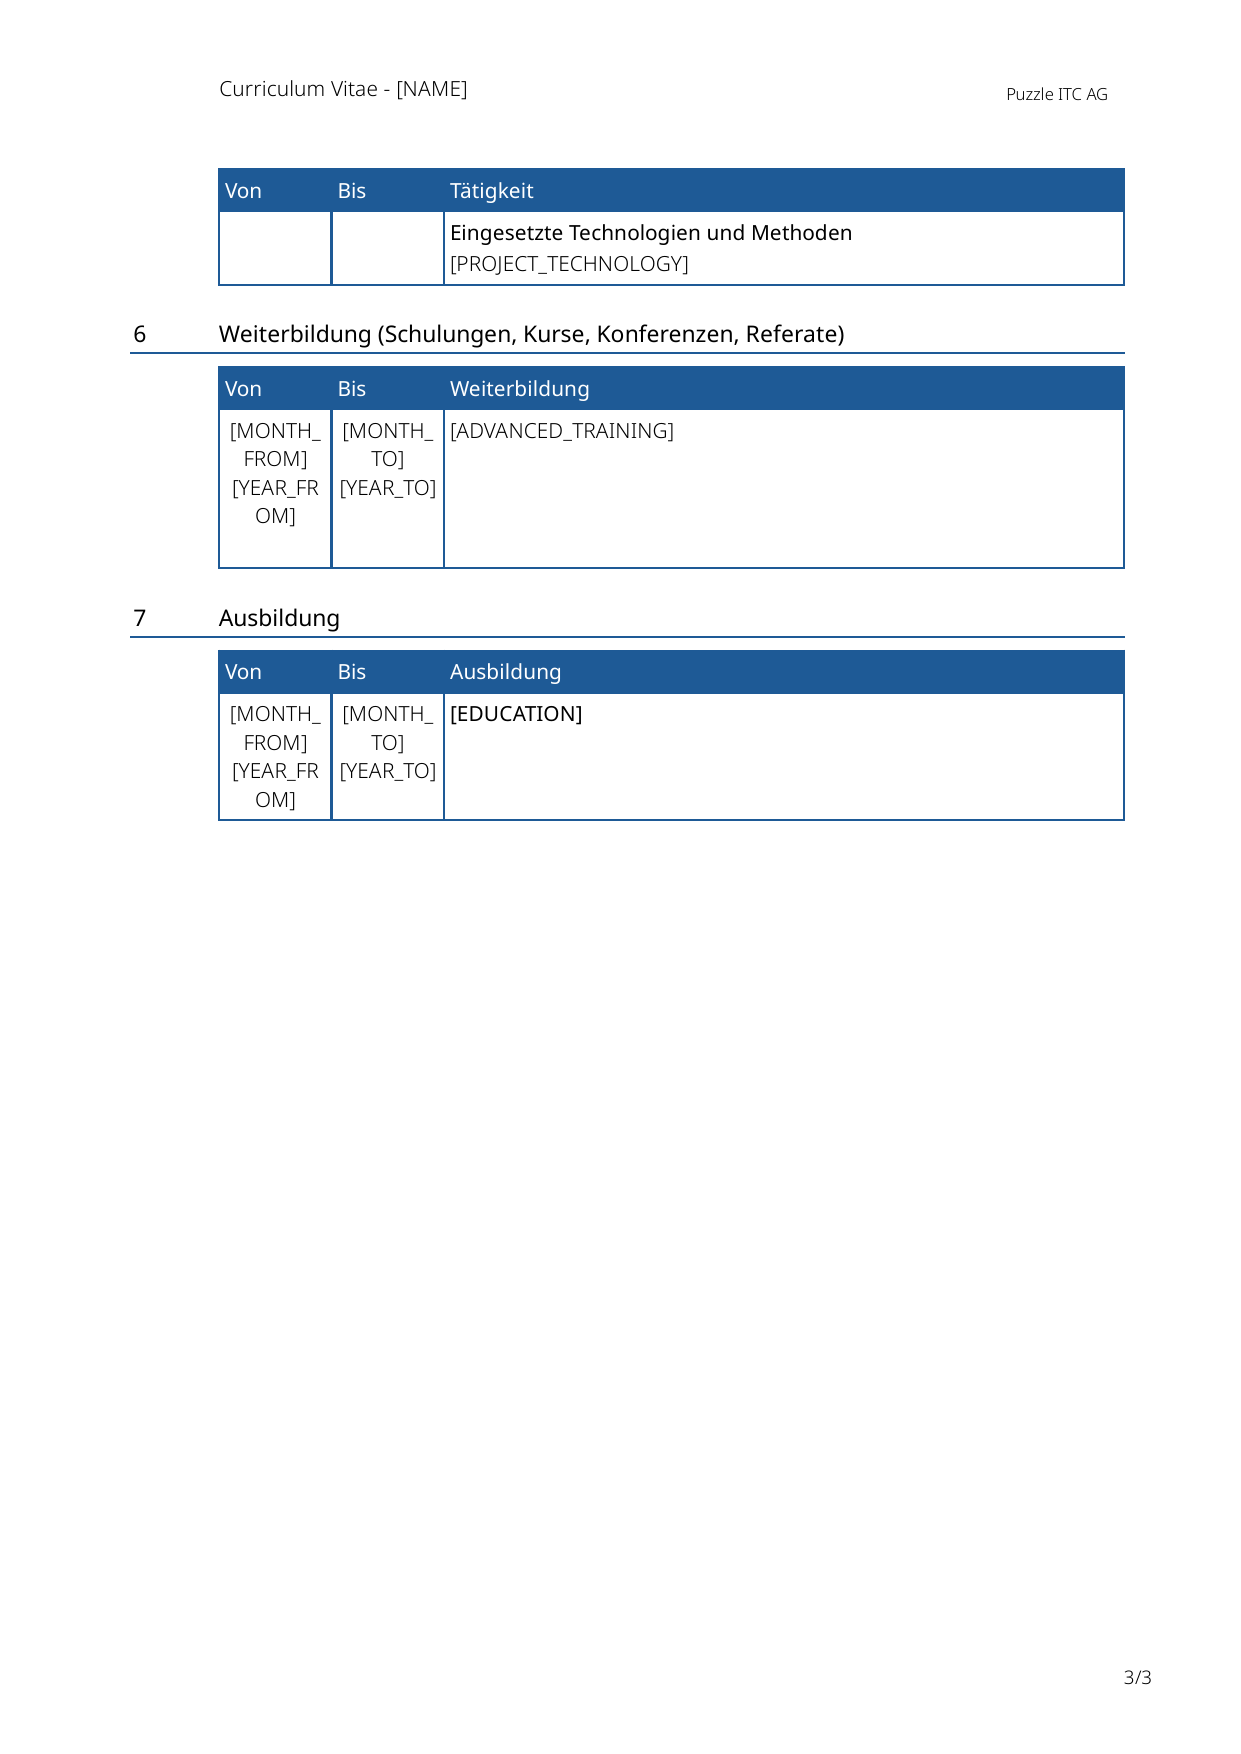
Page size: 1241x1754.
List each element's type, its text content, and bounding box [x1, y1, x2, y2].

table_cell [ADVANCED_TRAINING] [445, 410, 1123, 567]
table_header Weiterbildung [445, 368, 1123, 408]
table_cell [MONTH_FROM][YEAR_FROM] [220, 410, 330, 567]
table_header Bis [333, 368, 443, 408]
subtitle Ausbildung [130, 599, 1125, 636]
subtitle Weiterbildung (Schulungen, Kurse, Konferenzen, Referate) [130, 315, 1125, 352]
table_cell [220, 212, 330, 284]
table_cell [EDUCATION] [445, 694, 1123, 819]
table_header Von [220, 368, 330, 408]
table_header Ausbildung [445, 652, 1123, 692]
table_header Tätigkeit [445, 170, 1123, 210]
table_header Von [220, 652, 330, 692]
table_header Bis [333, 170, 443, 210]
table_cell [MONTH_FROM][YEAR_FROM] [220, 694, 330, 819]
table_cell [MONTH_TO][YEAR_TO] [333, 694, 443, 819]
table_cell Eingesetzte Technologien und Methoden [PROJECT_TECHNOLOGY] [445, 212, 1123, 284]
table_cell [333, 212, 443, 284]
table_header Bis [333, 652, 443, 692]
table_header Von [220, 170, 330, 210]
table_cell [MONTH_TO][YEAR_TO] [333, 410, 443, 567]
